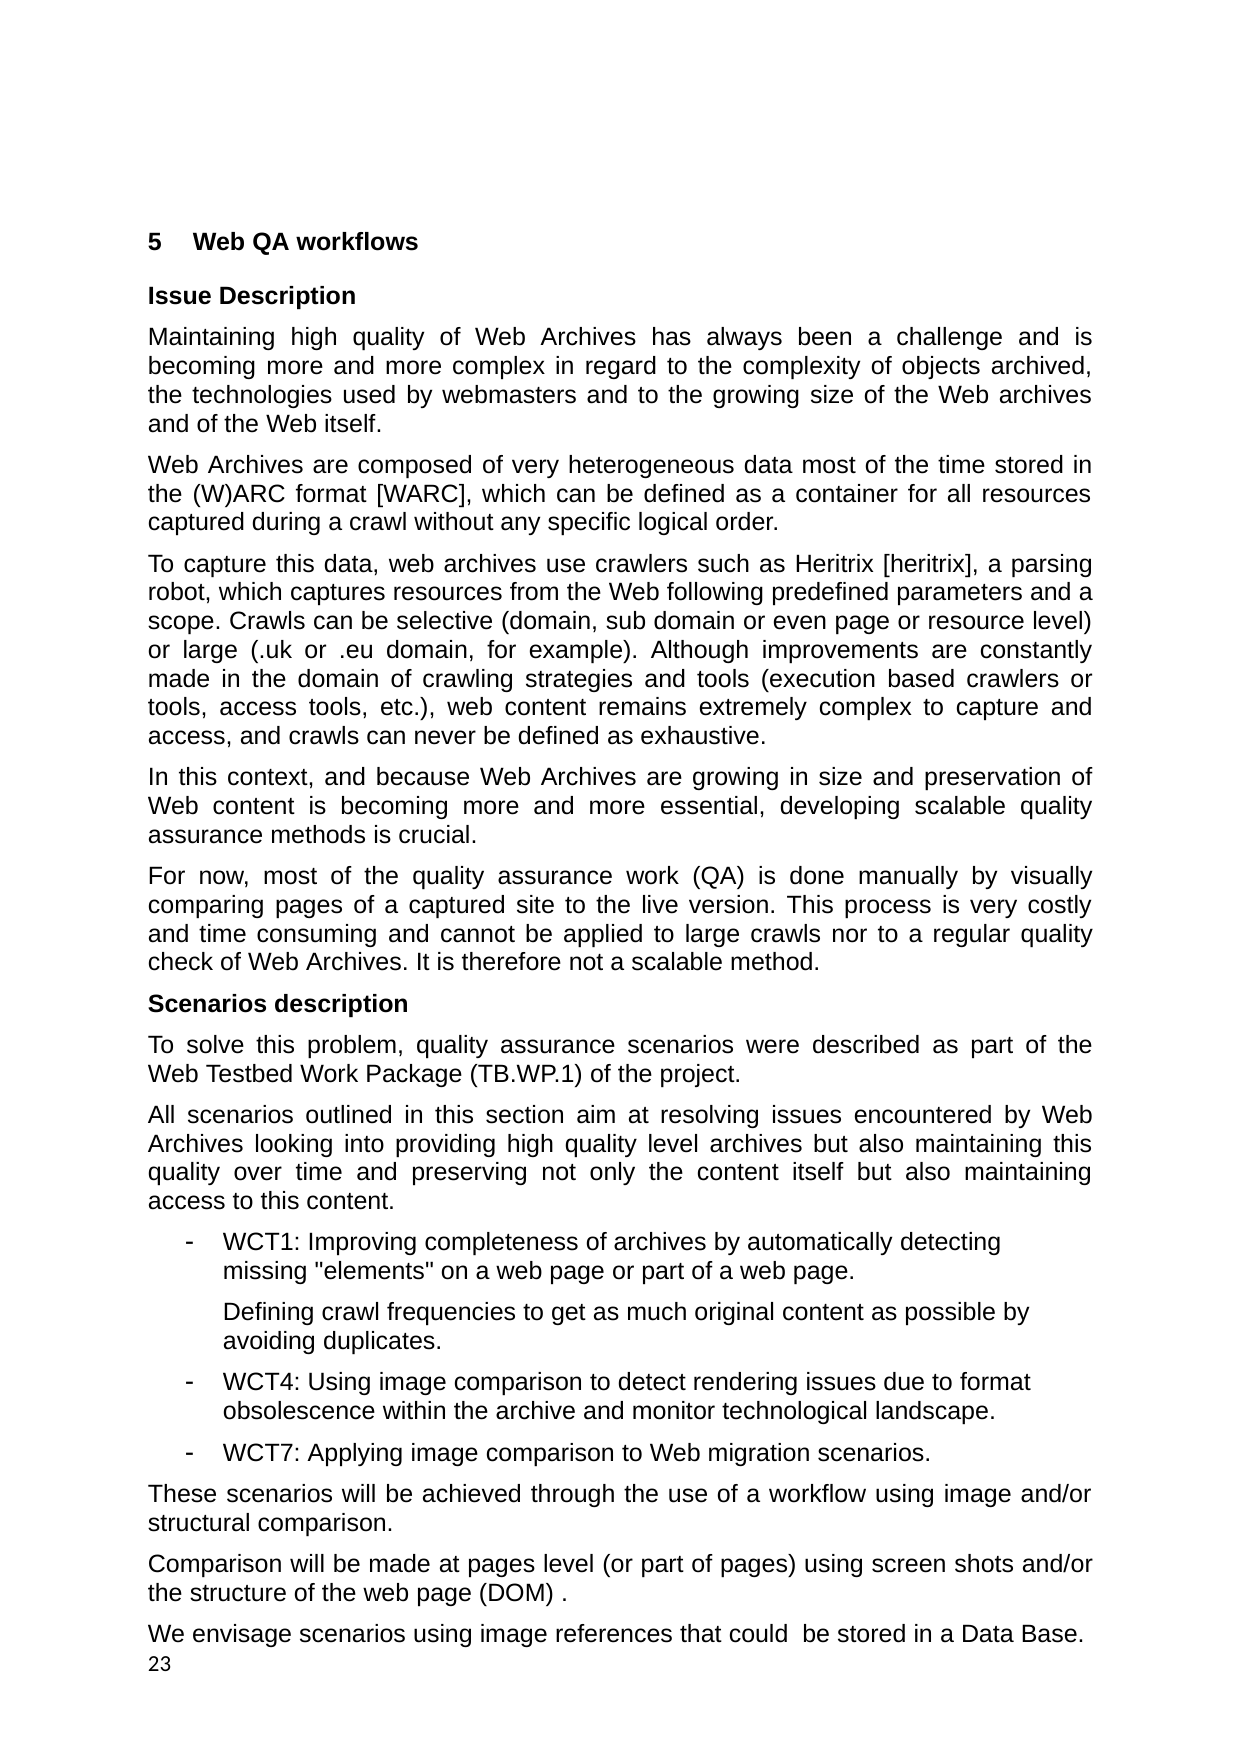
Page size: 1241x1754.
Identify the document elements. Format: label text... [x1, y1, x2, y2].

text Issue Description [148, 281, 1092, 310]
text Defining crawl frequencies to get as much original content as possible by avoiding duplicates. [223, 1297, 1092, 1355]
text Web Archives are composed of very heterogeneous data most of the time stored in the (W)ARC format [WARC], which can be defined as a container for all resources captured during a crawl without any specific logical order. [148, 450, 1092, 536]
subtitle Web QA workflows [148, 227, 1092, 256]
text All scenarios outlined in this section aim at resolving issues encountered by Web Archives looking into providing high quality level archives but also maintaining this quality over time and preserving not only the content itself but also maintaining access to this content. [148, 1100, 1092, 1215]
text In this context, and because Web Archives are growing in size and preservation of Web content is becoming more and more essential, developing scalable quality assurance methods is crucial. [148, 762, 1092, 848]
text Maintaining high quality of Web Archives has always been a challenge and is becoming more and more complex in regard to the complexity of objects archived, the technologies used by webmasters and to the growing size of the Web archives and of the Web itself. [148, 322, 1092, 437]
list WCT4: Using image comparison to detect rendering issues due to format obsolescence within the archive and monitor technological landscape. [185, 1367, 1092, 1425]
text To capture this data, web archives use crawlers such as Heritrix [heritrix], a parsing robot, which captures resources from the Web following predefined parameters and a scope. Crawls can be selective (domain, sub domain or even page or resource level) or large (.uk or .eu domain, for example). Although improvements are constantly made in the domain of crawling strategies and tools (execution based crawlers or tools, access tools, etc.), web content remains extremely complex to capture and access, and crawls can never be defined as exhaustive. [148, 548, 1092, 750]
text We envisage scenarios using image references that could be stored in a Data Base. [148, 1619, 1092, 1648]
text Comparison will be made at pages level (or part of pages) using screen shots and/or the structure of the web page (DOM) . [148, 1549, 1092, 1606]
text To solve this problem, quality assurance scenarios were described as part of the Web Testbed Work Package (TB.WP.1) of the project. [148, 1030, 1092, 1087]
list WCT1: Improving completeness of archives by automatically detecting missing "elements" on a web page or part of a web page. [185, 1227, 1092, 1285]
text For now, most of the quality assurance work (QA) is done manually by visually comparing pages of a captured site to the live version. This process is very costly and time consuming and cannot be applied to large crawls nor to a regular quality check of Web Archives. It is therefore not a scalable method. [148, 861, 1092, 976]
list WCT7: Applying image comparison to Web migration scenarios. [185, 1437, 1092, 1466]
text These scenarios will be achieved through the use of a workflow using image and/or structural comparison. [148, 1479, 1092, 1536]
text Scenarios description [148, 988, 1092, 1017]
